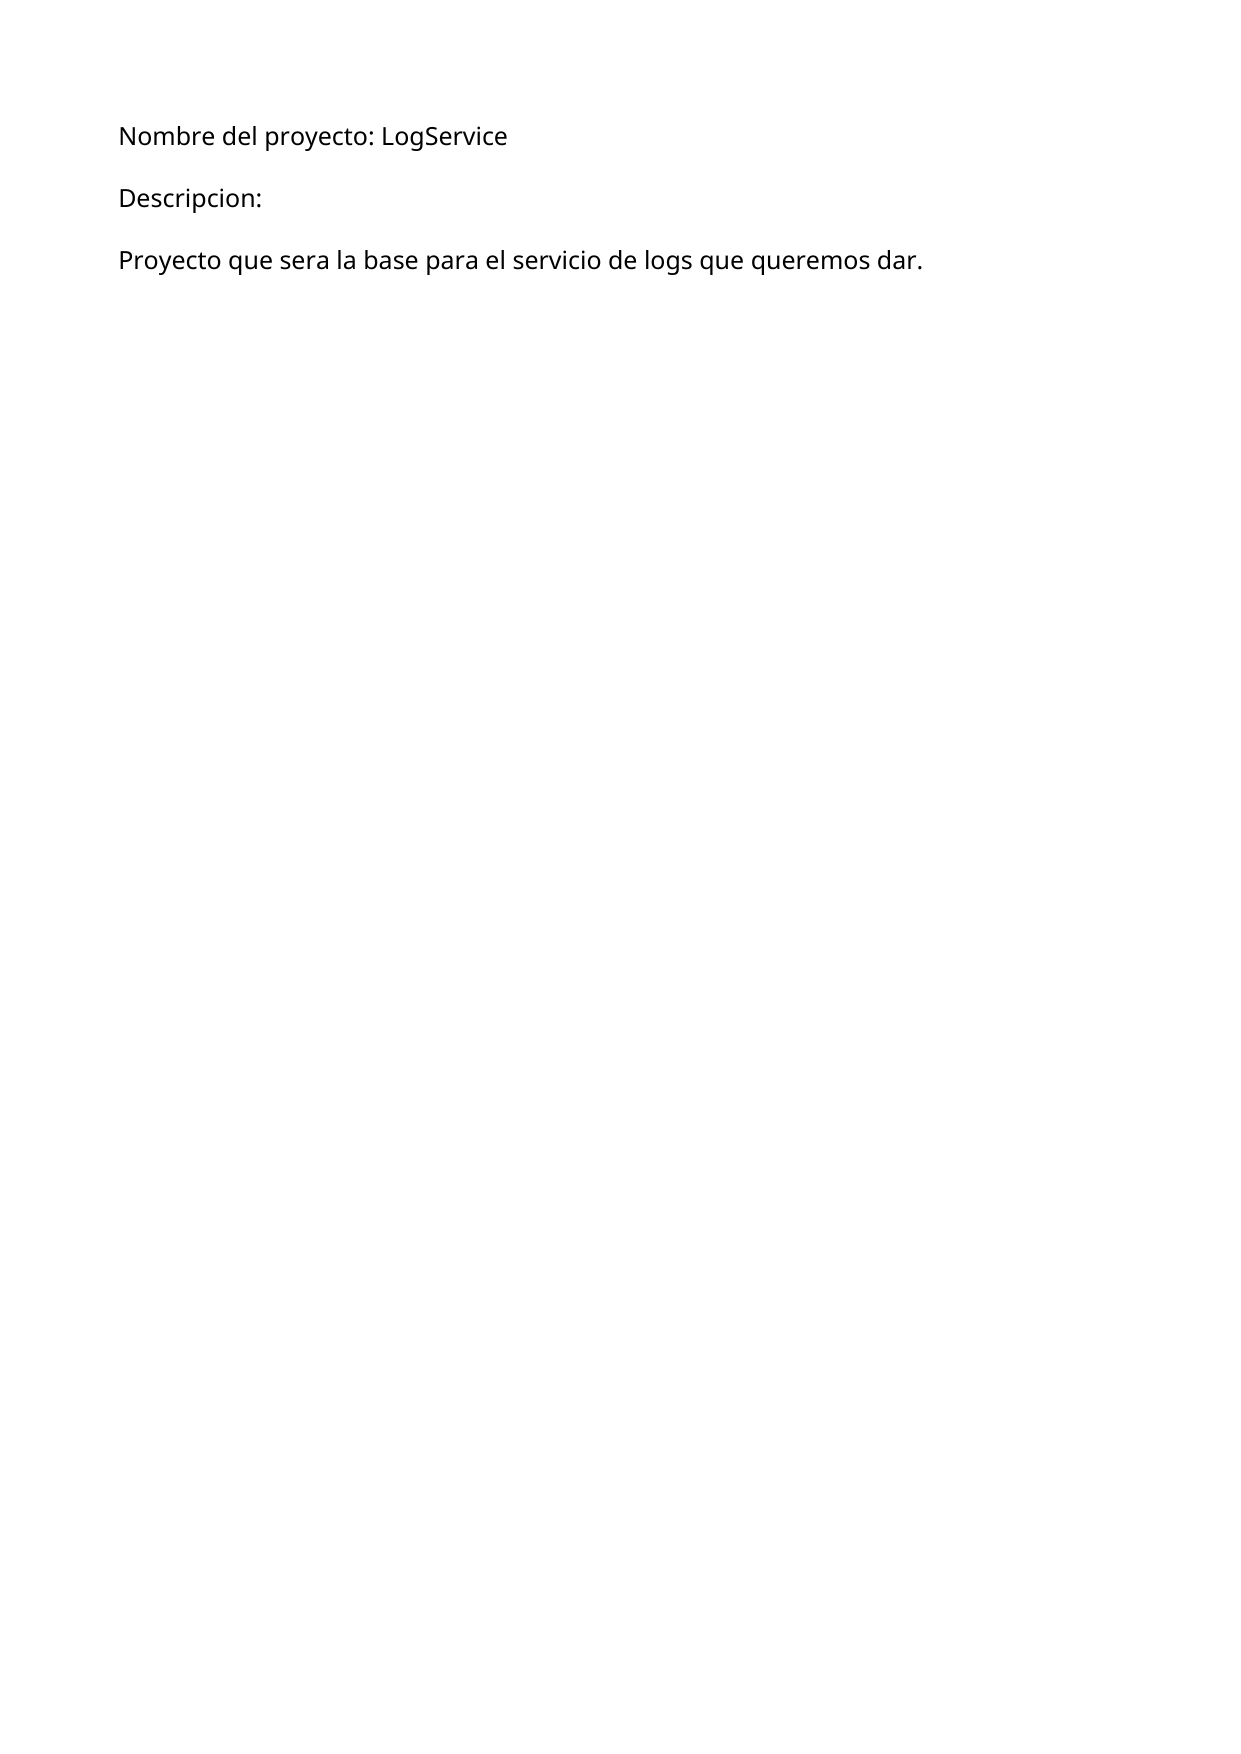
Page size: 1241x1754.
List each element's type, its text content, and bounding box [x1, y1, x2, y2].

text Descripcion: [118, 180, 1122, 214]
text Proyecto que sera la base para el servicio de logs que queremos dar. [118, 242, 1122, 276]
text Nombre del proyecto: LogService [118, 118, 1122, 152]
